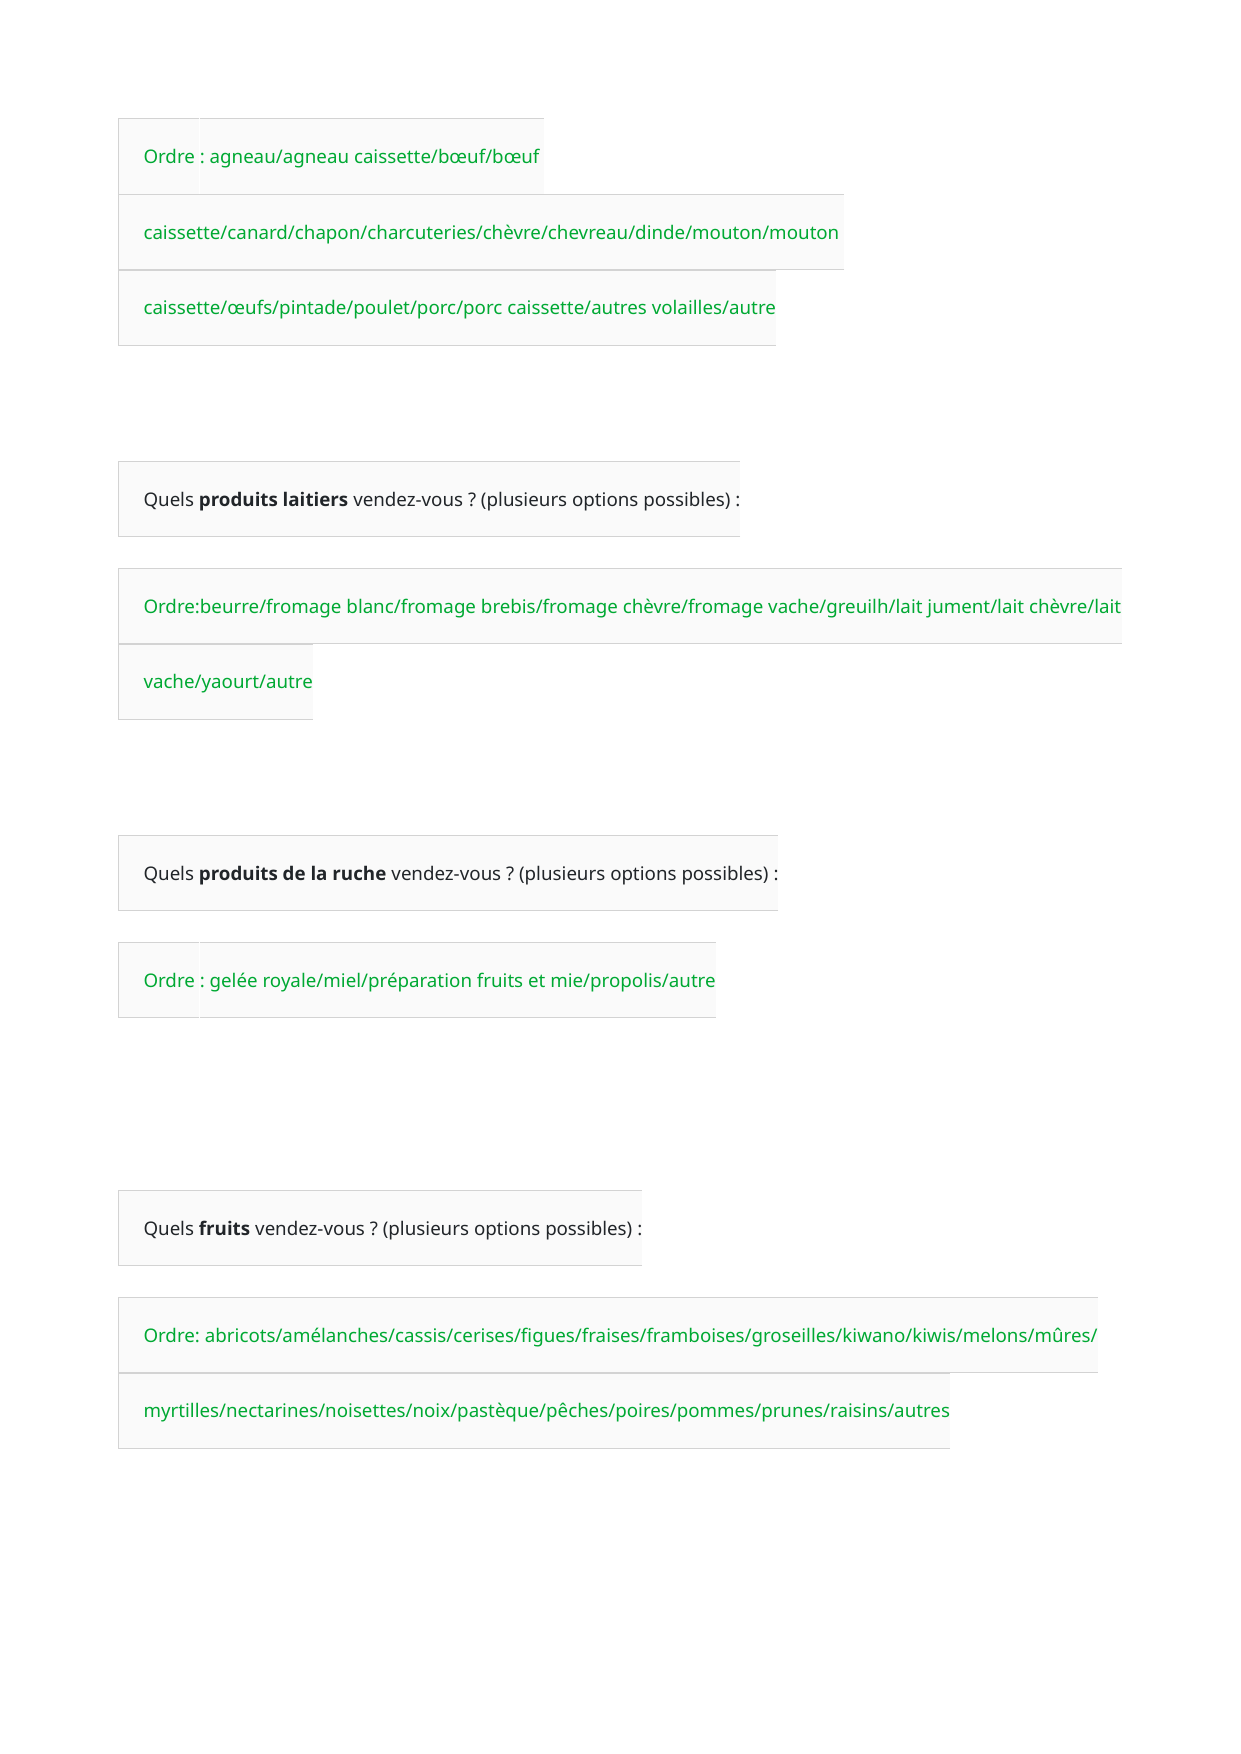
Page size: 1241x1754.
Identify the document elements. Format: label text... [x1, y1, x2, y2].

text Quels produits de la ruche vendez-vous ? (plusieurs options possibles) : [118, 751, 1122, 911]
text Quels produits laitiers vendez-vous ? (plusieurs options possibles) : [118, 377, 1122, 537]
text Ordre:beurre/fromage blanc/fromage brebis/fromage chèvre/fromage vache/greuilh/lait jument/lait chèvre/lait [119, 569, 1122, 643]
text Ordre: abricots/amélanches/cassis/cerises/figues/fraises/framboises/groseilles/kiwano/kiwis/melons/mûres/myrtilles/nectarines/noisettes/noix/pastèque/pêches/poires/pommes/prunes/raisins/autres [119, 1297, 1122, 1448]
text Ordre : agneau/agneau caissette/bœuf/bœuf caissette/canard/chapon/charcuteries/chèvre/chevreau/dinde/mouton/mouton caissette/œufs/pintade/poulet/porc/porc caissette/autres volailles/autre [119, 118, 1122, 345]
text Ordre : gelée royale/miel/préparation fruits et mie/propolis/autre [119, 942, 1122, 1017]
text Quels fruits vendez-vous ? (plusieurs options possibles) : [118, 1106, 1122, 1266]
text vache/yaourt/autre [119, 644, 1122, 719]
